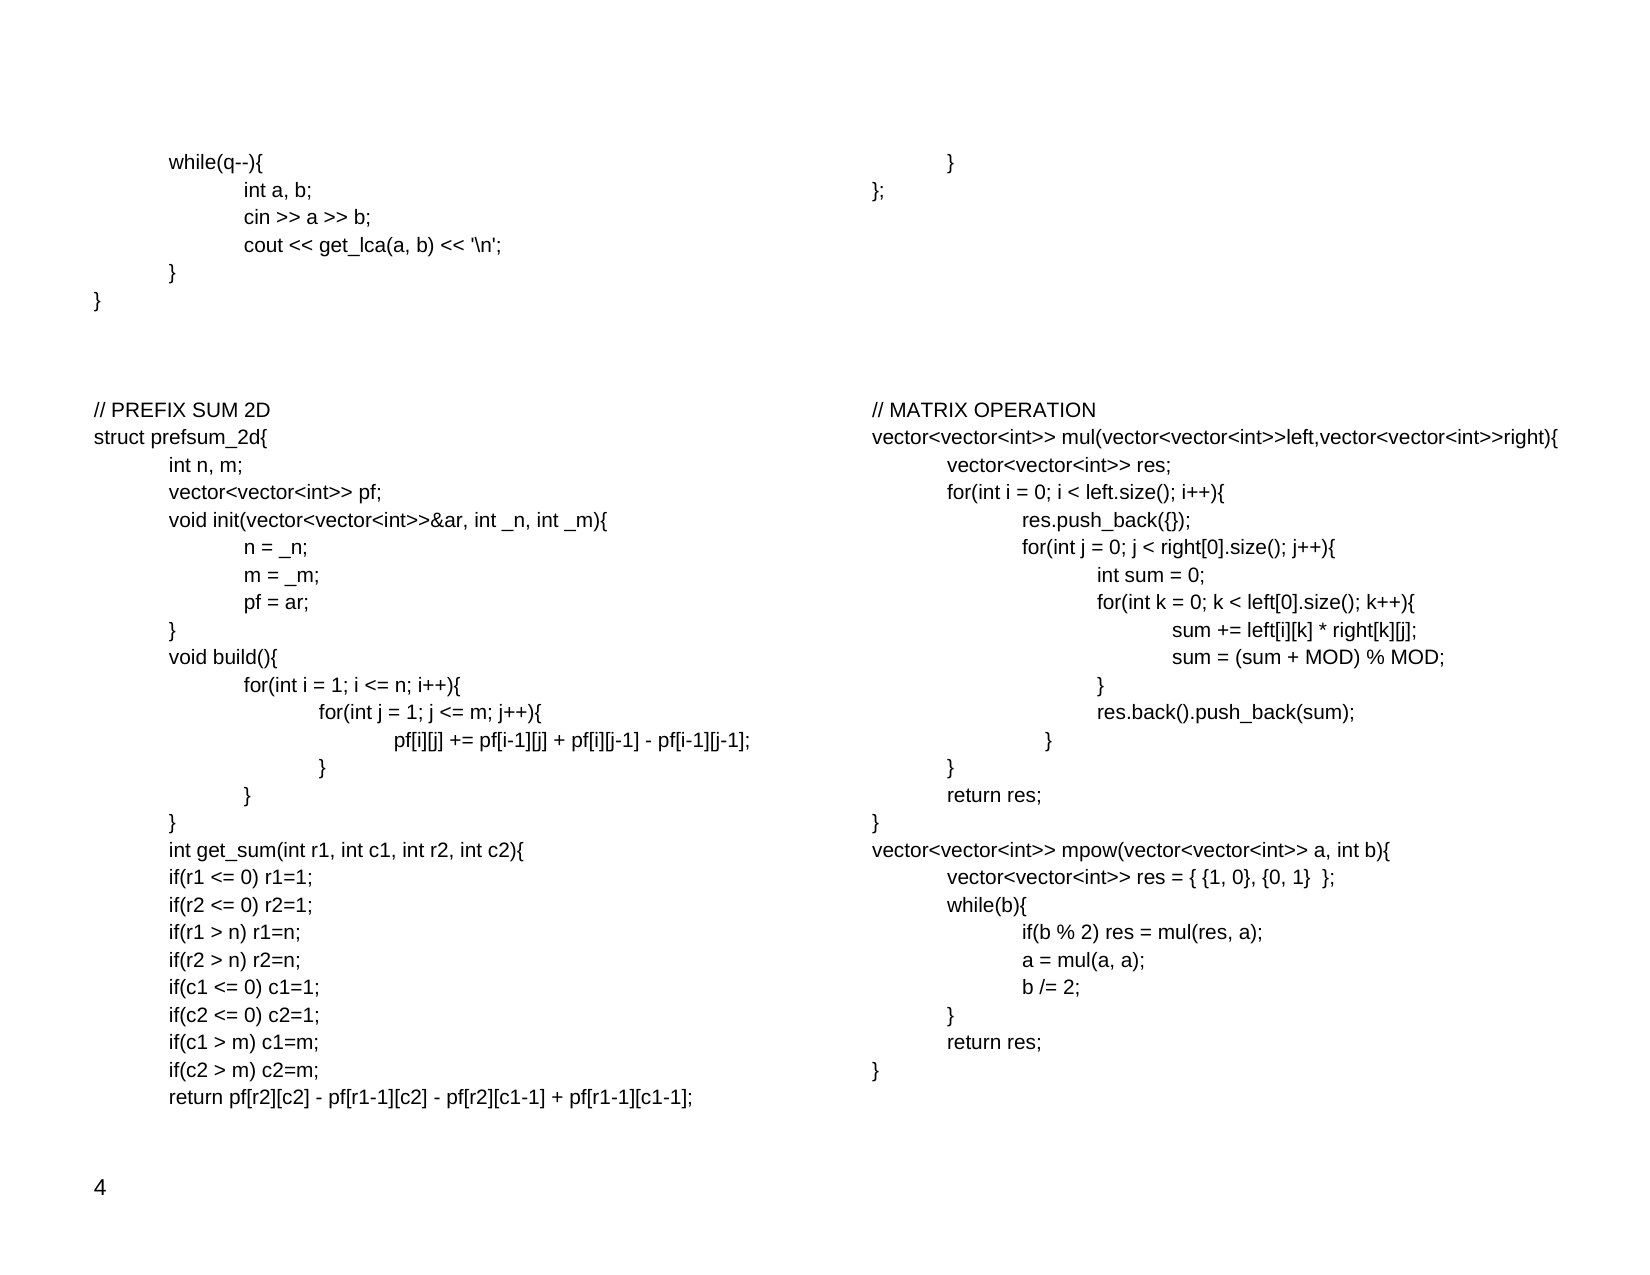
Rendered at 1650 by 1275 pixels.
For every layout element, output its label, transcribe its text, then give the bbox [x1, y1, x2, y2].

text } [872, 755, 1575, 779]
text if(c1 > m) c1=m; [94, 1030, 797, 1054]
text cin >> a >> b; [94, 205, 797, 229]
text int get_sum(int r1, int c1, int r2, int c2){ [94, 837, 797, 861]
text if(r1 > n) r1=n; [94, 920, 797, 944]
text }; [872, 177, 1575, 201]
text return res; [872, 1030, 1575, 1054]
text if(r1 <= 0) r1=1; [94, 865, 797, 889]
text vector<vector<int>> mul(vector<vector<int>>left,vector<vector<int>>right){ [872, 425, 1575, 449]
text for(int i = 1; i <= n; i++){ [94, 672, 797, 696]
text while(q--){ [94, 150, 797, 174]
text res.back().push_back(sum); [947, 700, 1575, 724]
text struct prefsum_2d{ [94, 425, 797, 449]
text void init(vector<vector<int>>&ar, int _n, int _m){ [94, 507, 797, 531]
text while(b){ [872, 892, 1575, 916]
text m = _m; [94, 562, 797, 586]
text if(c2 > m) c2=m; [94, 1057, 797, 1081]
text a = mul(a, a); [947, 947, 1575, 971]
text vector<vector<int>> res = { {1, 0}, {0, 1} }; [872, 865, 1575, 889]
text res.push_back({}); [872, 507, 1575, 531]
text } [947, 727, 1575, 751]
text } [872, 150, 1575, 174]
text if(r2 <= 0) r2=1; [94, 892, 797, 916]
text vector<vector<int>> res; [872, 452, 1575, 476]
text // PREFIX SUM 2D [94, 397, 797, 421]
text for(int i = 0; i < left.size(); i++){ [872, 480, 1575, 504]
text if(c1 <= 0) c1=1; [94, 975, 797, 999]
text } [94, 810, 797, 834]
text sum += left[i][k] * right[k][j]; [1022, 617, 1575, 641]
text void build(){ [94, 645, 797, 669]
text if(r2 > n) r2=n; [94, 947, 797, 971]
text } [872, 810, 1575, 834]
text b /= 2; [947, 975, 1575, 999]
text } [947, 672, 1575, 696]
text } [872, 1057, 1575, 1081]
text for(int j = 1; j <= m; j++){ [169, 700, 797, 724]
text int n, m; [94, 452, 797, 476]
text return res; [872, 782, 1575, 806]
text int a, b; [94, 177, 797, 201]
text } [872, 1002, 1575, 1026]
text sum = (sum + MOD) % MOD; [1022, 645, 1575, 669]
text vector<vector<int>> pf; [94, 480, 797, 504]
text if(c2 <= 0) c2=1; [94, 1002, 797, 1026]
text pf = ar; [94, 590, 797, 614]
text n = _n; [94, 535, 797, 559]
text } [94, 617, 797, 641]
text int sum = 0; [947, 562, 1575, 586]
text pf[i][j] += pf[i-1][j] + pf[i][j-1] - pf[i-1][j-1]; [244, 727, 797, 751]
text } [169, 755, 797, 779]
text if(b % 2) res = mul(res, a); [872, 920, 1575, 944]
text return pf[r2][c2] - pf[r1-1][c2] - pf[r2][c1-1] + pf[r1-1][c1-1]; [94, 1085, 797, 1109]
text } [94, 287, 797, 311]
text for(int k = 0; k < left[0].size(); k++){ [947, 590, 1575, 614]
text } [94, 260, 797, 284]
text } [94, 782, 797, 806]
text vector<vector<int>> mpow(vector<vector<int>> a, int b){ [872, 837, 1575, 861]
text // MATRIX OPERATION [872, 397, 1575, 421]
text for(int j = 0; j < right[0].size(); j++){ [872, 535, 1575, 559]
text cout << get_lca(a, b) << '\n'; [94, 232, 797, 256]
